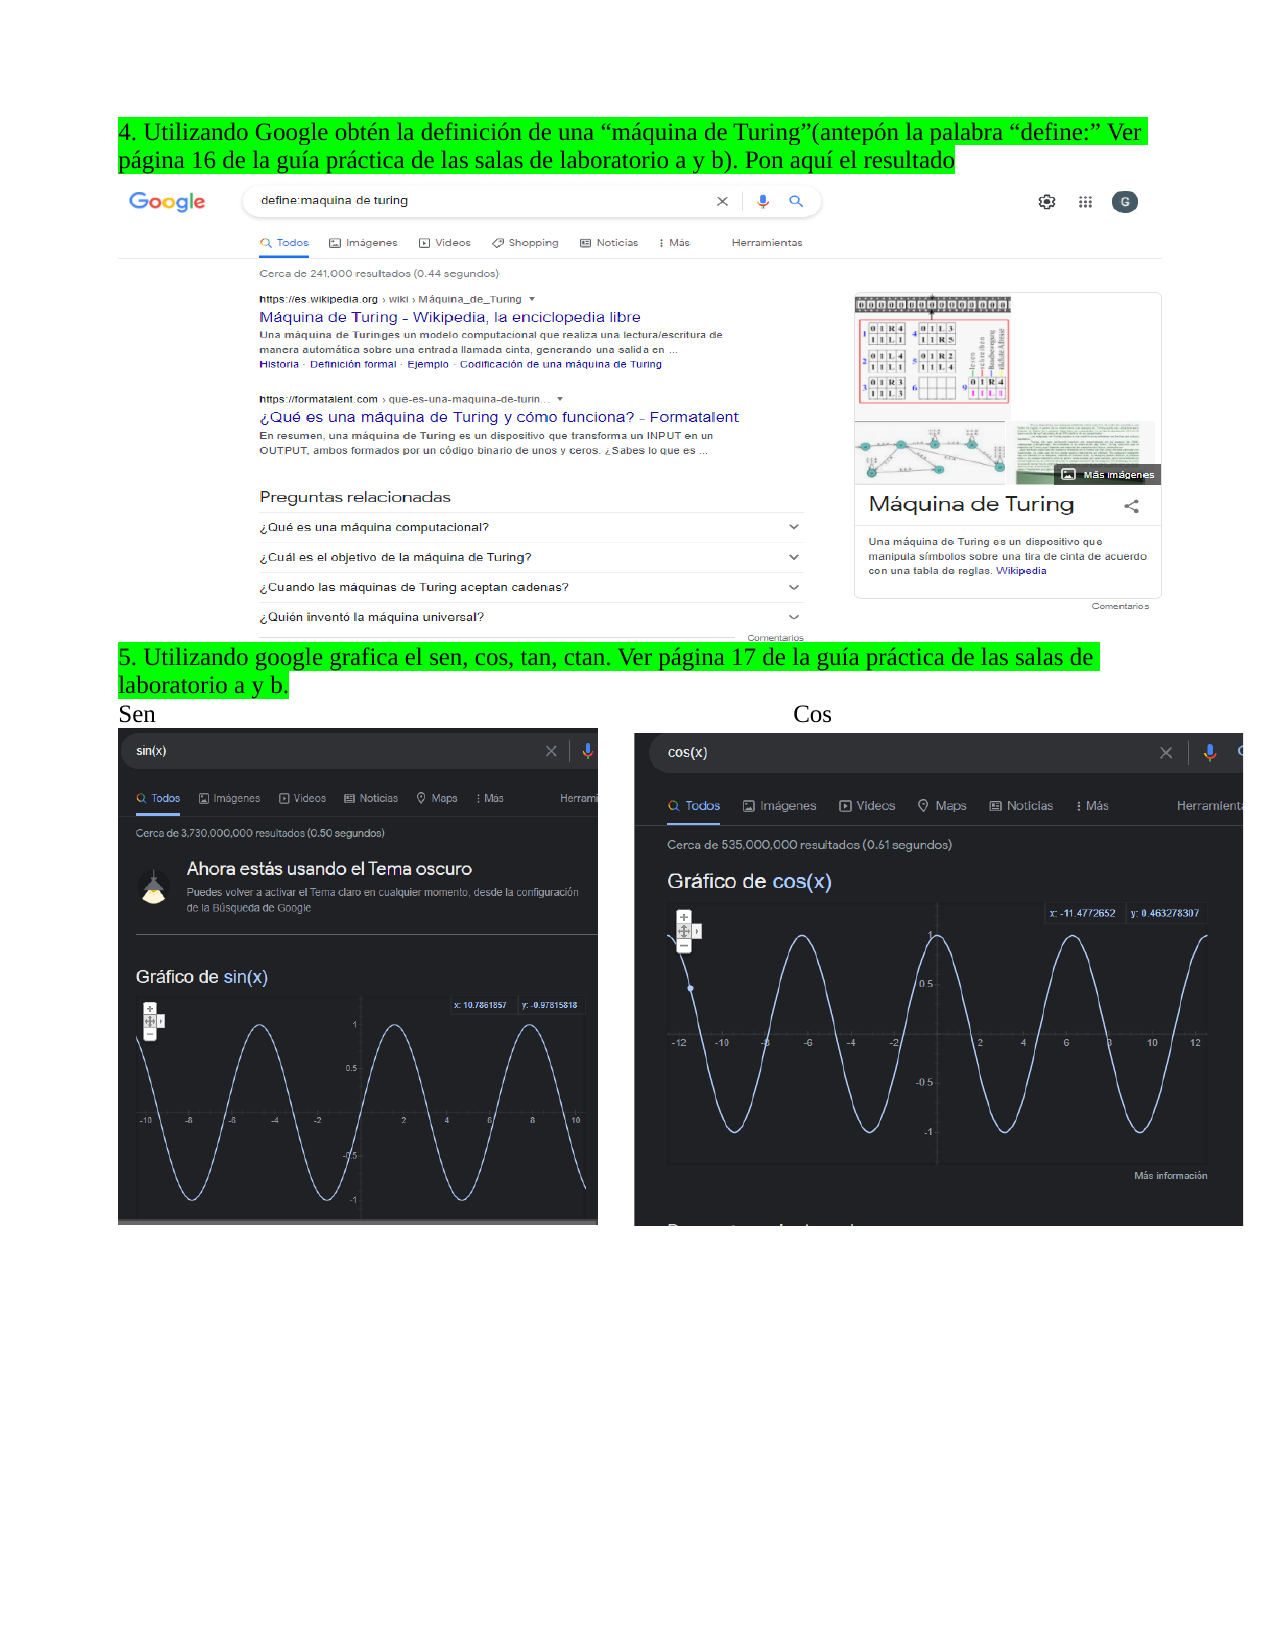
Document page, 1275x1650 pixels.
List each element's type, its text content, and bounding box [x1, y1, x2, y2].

text Sen Cos [118, 699, 1205, 728]
text 4. Utilizando Google obtén la definición de una “máquina de Turing”(antepón la palabra “define:” Ver página 16 de la guía práctica de las salas de laboratorio a y b). Pon aquí el resultado [118, 117, 1205, 642]
text 5. Utilizando google grafica el sen, cos, tan, ctan. Ver página 17 de la guía práctica de las salas de laboratorio a y b. [118, 642, 1205, 699]
